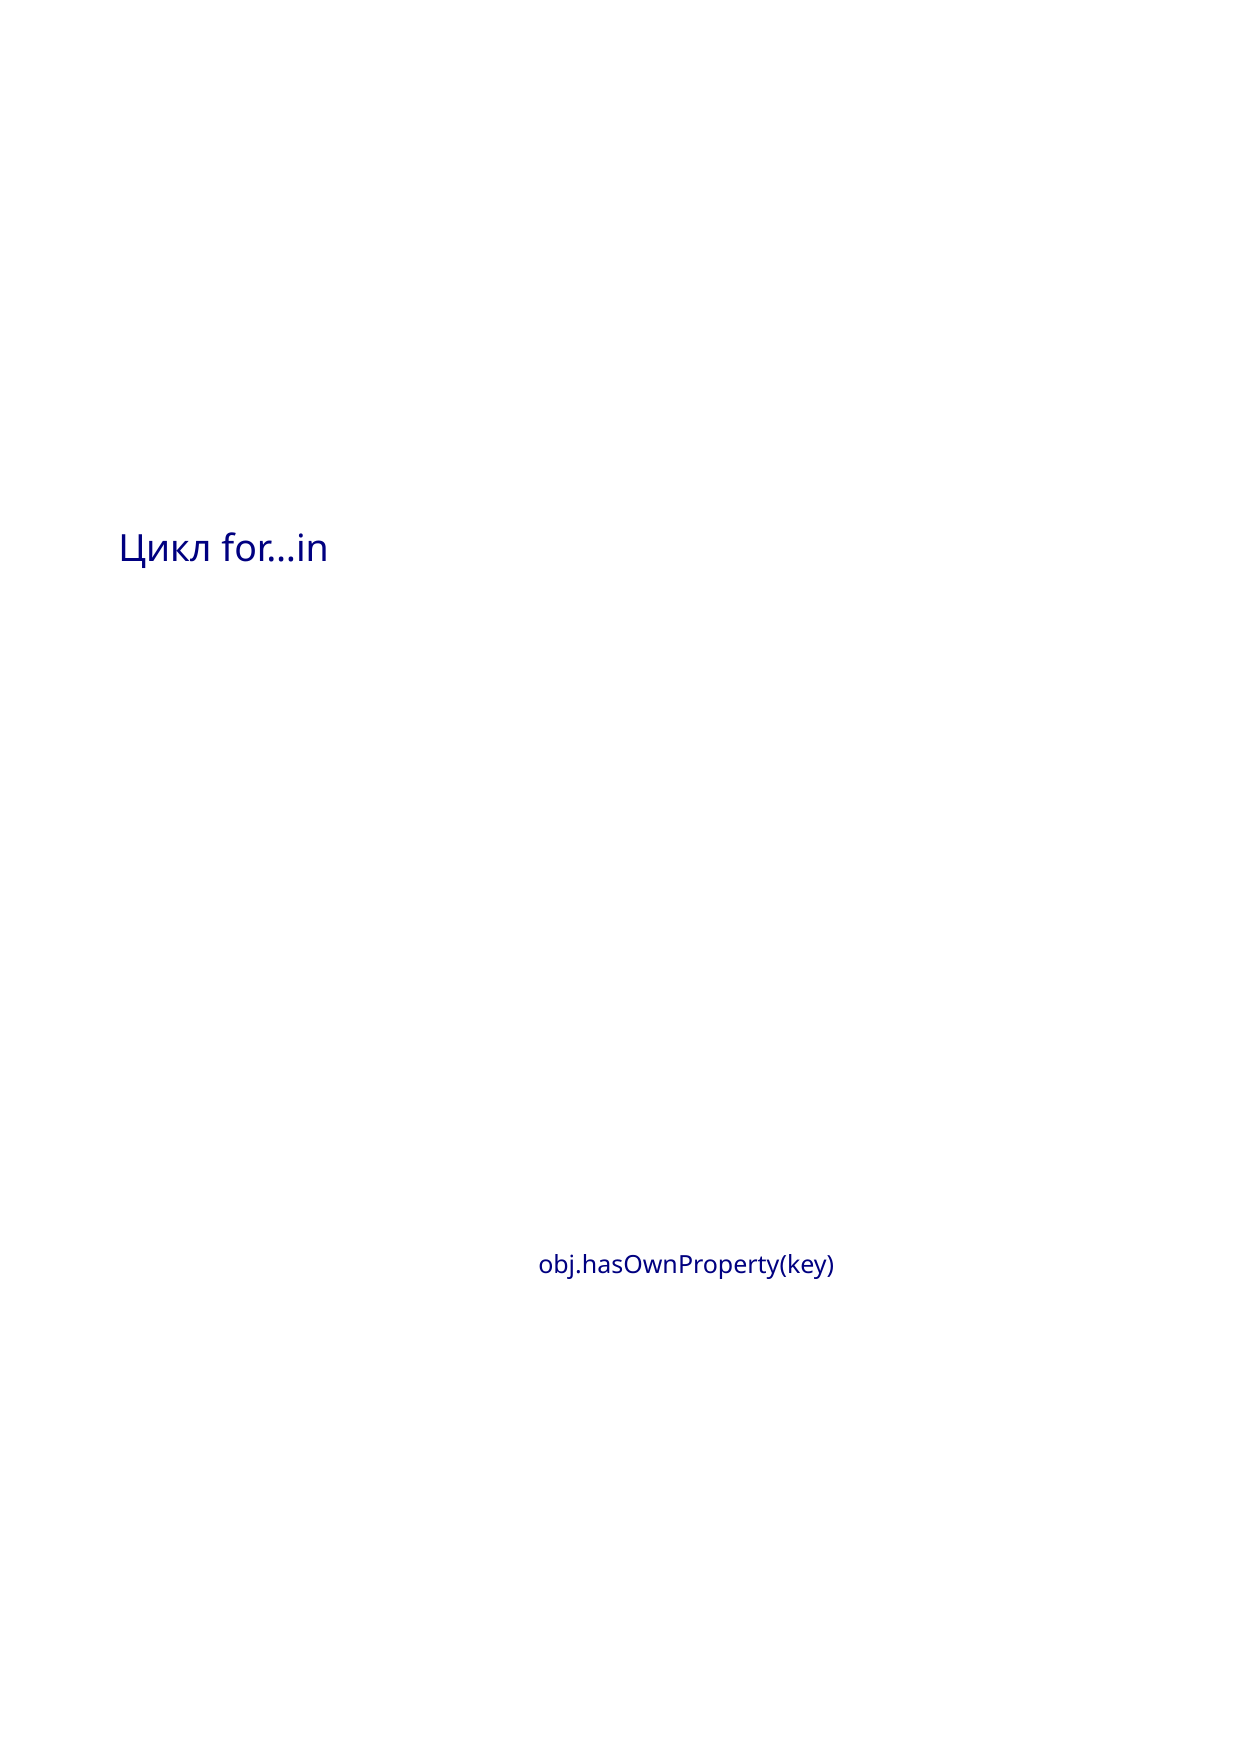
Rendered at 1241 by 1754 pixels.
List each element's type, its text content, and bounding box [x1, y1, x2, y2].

text jumps: true, [118, 907, 1122, 941]
table_cell child.method() → this = child [707, 247, 1122, 312]
table_cell this берётся из внешней области [358, 377, 707, 442]
table_cell Сам объект [358, 210, 707, 247]
text for(let prop in rabbit) alert(prop); // jumps, затем eats [118, 1174, 1122, 1208]
table_cell зависит от окружения [707, 377, 1122, 442]
text jumps: true, [118, 1569, 1122, 1603]
text let rabbit = { [118, 1535, 1122, 1569]
table_header Кто задаёт this [358, 174, 707, 210]
table_cell new User() → this = new объект [707, 312, 1122, 377]
subtitle Цикл for…in [118, 521, 1122, 572]
text eats: true [118, 773, 1122, 807]
text let animal = { [118, 1402, 1122, 1436]
text }; [118, 975, 1122, 1009]
subtitle 🧠 ИТОГ: [118, 118, 1122, 161]
table_cell В конструкторе [118, 312, 357, 377]
table_cell В объекте [118, 210, 357, 247]
text let animal = { [118, 739, 1122, 773]
text let rabbit = { [118, 873, 1122, 907]
table_cell Новый объект, созданный через new [358, 312, 707, 377]
table_cell obj.method() → this = obj [707, 210, 1122, 247]
text Если унаследованные свойства нам не нужны, то мы можем отфильтровать их при помощи встроенного метода obj.hasOwnProperty(key): он возвращает true, если у obj есть собственное, не унаследованное, свойство с именем key. [118, 1208, 1122, 1320]
table_cell В прототипе [118, 247, 357, 312]
text // Object.keys возвращает только собственные ключи [118, 1040, 1122, 1074]
text alert(Object.keys(rabbit)); // jumps [118, 1074, 1122, 1108]
text Пример такой фильтрации: [118, 1344, 1122, 1378]
table_cell Объект, у которого вызван метод [358, 247, 707, 312]
table_header Где находится метод [118, 174, 357, 210]
table_header Пример вызова [707, 174, 1122, 210]
text eats: true [118, 1436, 1122, 1470]
text Цикл for..in проходит не только по собственным, но и по унаследованным свойствам объекта. [118, 584, 1122, 658]
text }; [118, 1470, 1122, 1504]
text __proto__: animal [118, 941, 1122, 975]
text }; [118, 807, 1122, 842]
table_cell В стрелочной функции [118, 377, 357, 442]
text Например: [118, 681, 1122, 716]
text // for..in проходит и по своим, и по унаследованным ключам [118, 1140, 1122, 1174]
